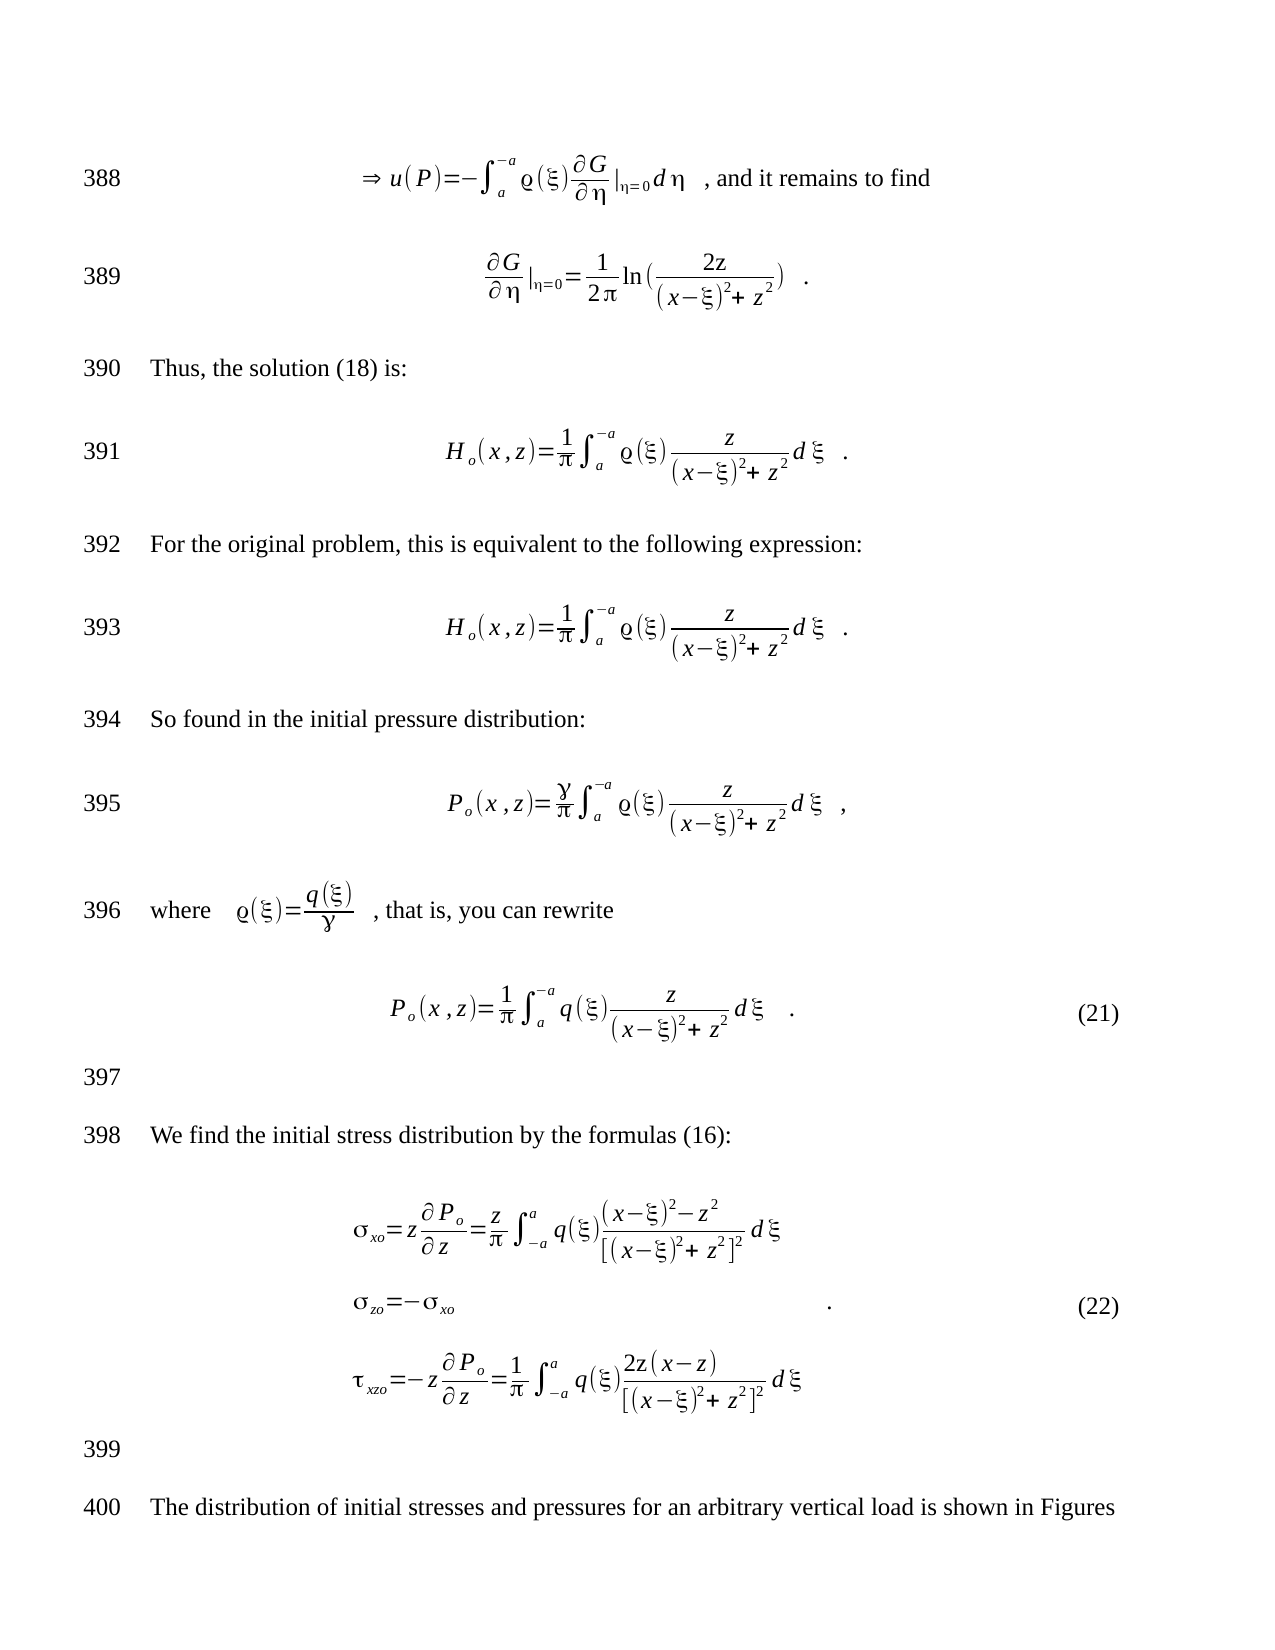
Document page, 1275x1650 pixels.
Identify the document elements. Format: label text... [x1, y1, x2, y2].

table_header (22) [1017, 1190, 1125, 1434]
text For the original problem, this is equivalent to the following expression: [150, 529, 1125, 557]
text where , that is, you can rewrite [150, 880, 1125, 933]
table_header (21) [1017, 974, 1125, 1062]
text So found in the initial pressure distribution: [150, 704, 1125, 733]
table_header . [150, 974, 1017, 1062]
text The distribution of initial stresses and pressures for an arbitrary vertical load is shown in Figures [150, 1492, 1125, 1521]
text . [150, 247, 1125, 312]
text . [150, 599, 1125, 663]
text We find the initial stress distribution by the formulas (16): [150, 1120, 1125, 1149]
text Thus, the solution (18) is: [150, 353, 1125, 382]
text , [150, 774, 1125, 839]
table_header . [150, 1190, 1017, 1434]
text , and it remains to find [150, 150, 1125, 206]
text . [150, 423, 1125, 487]
